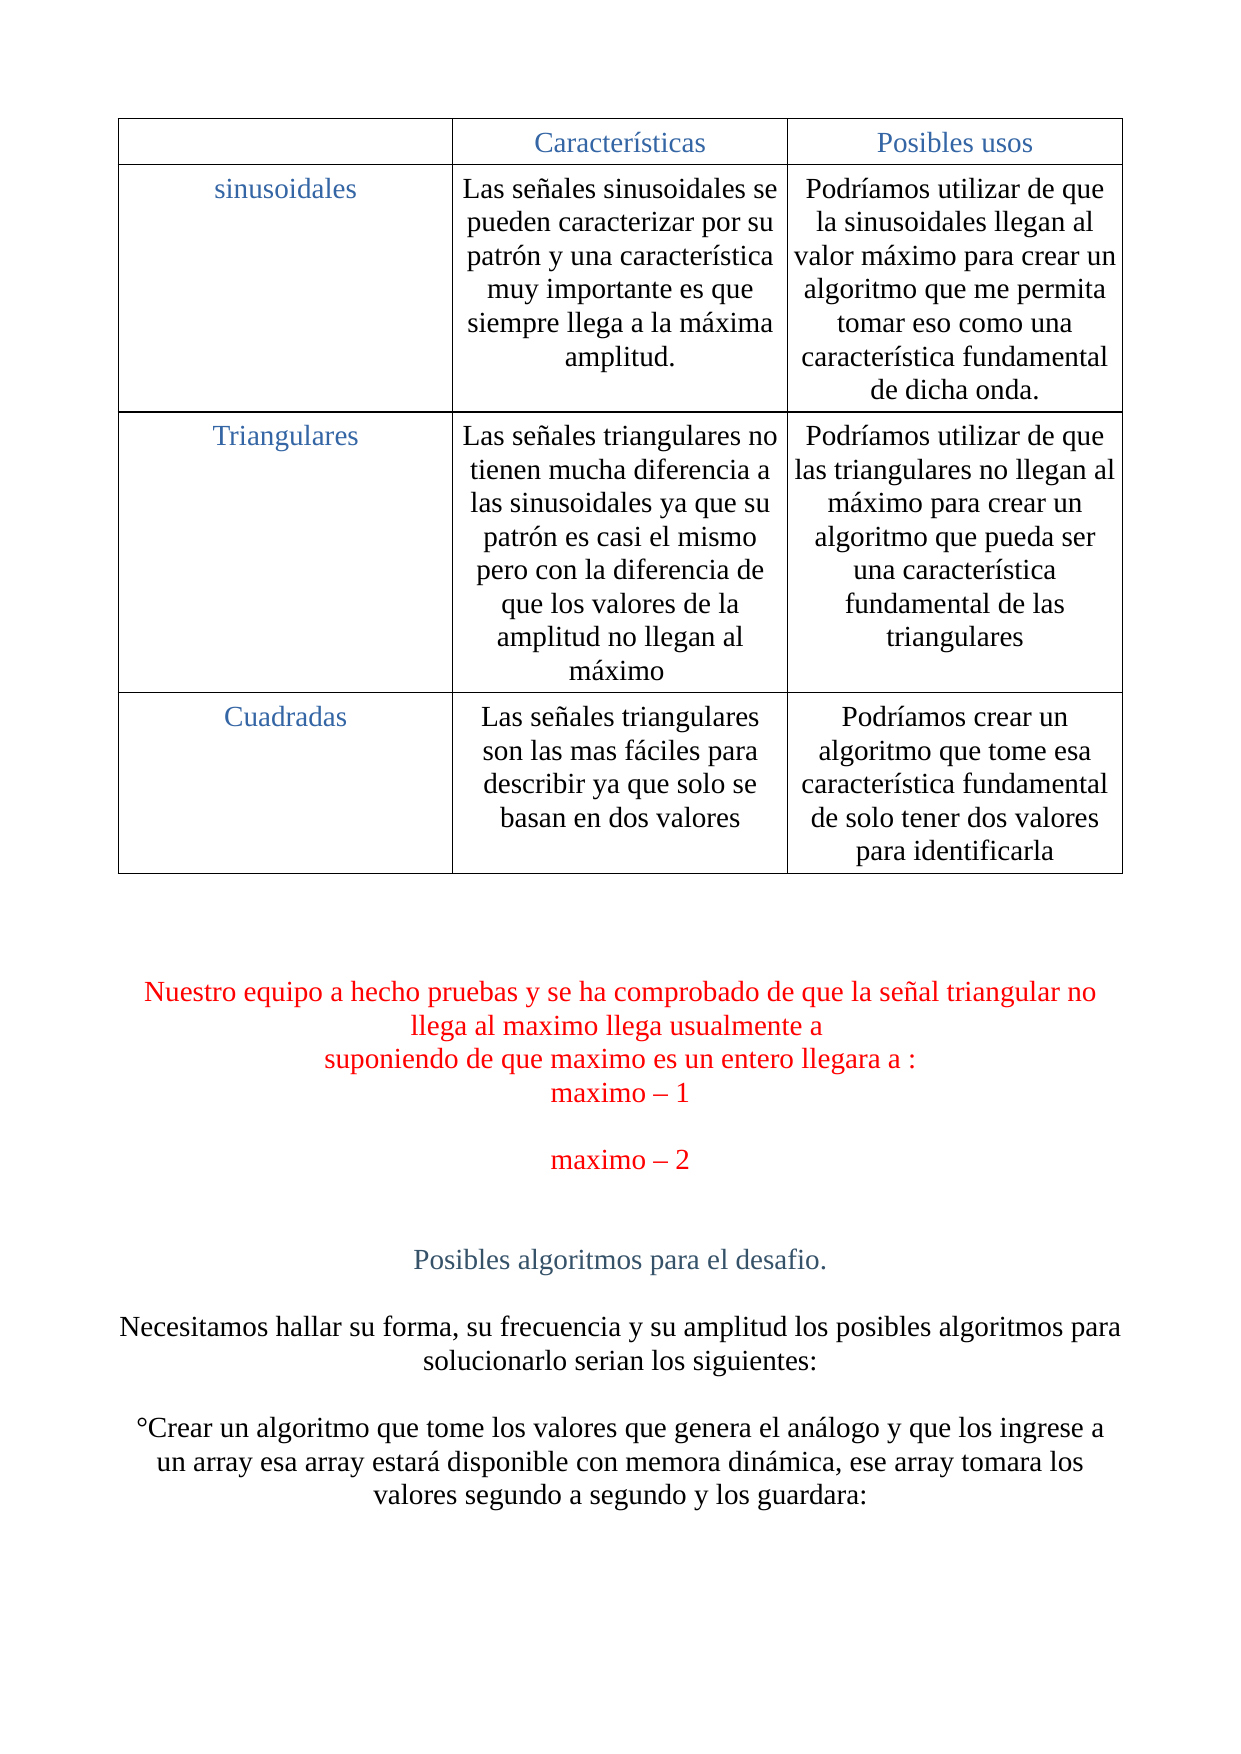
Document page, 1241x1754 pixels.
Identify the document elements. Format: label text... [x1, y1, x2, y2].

table_header [119, 119, 452, 164]
text Necesitamos hallar su forma, su frecuencia y su amplitud los posibles algoritmos para solucionarlo serian los siguientes: [118, 1309, 1122, 1377]
text maximo – 2 [118, 1142, 1122, 1175]
table_header Posibles usos [788, 119, 1122, 164]
table_cell Las señales sinusoidales se pueden caracterizar por su patrón y una característica muy importante es que siempre llega a la máxima amplitud. [453, 165, 787, 411]
table_cell Podríamos utilizar de que las triangulares no llegan al máximo para crear un algoritmo que pueda ser una característica fundamental de las triangulares [788, 413, 1122, 692]
table_cell Triangulares [119, 413, 452, 692]
table_cell Las señales triangulares son las mas fáciles para describir ya que solo se basan en dos valores [453, 693, 787, 872]
text maximo – 1 [118, 1075, 1122, 1108]
text Nuestro equipo a hecho pruebas y se ha comprobado de que la señal triangular no llega al maximo llega usualmente a [118, 974, 1122, 1041]
table_cell Las señales triangulares no tienen mucha diferencia a las sinusoidales ya que su patrón es casi el mismo pero con la diferencia de que los valores de la amplitud no llegan al máximo [453, 413, 787, 692]
table_cell sinusoidales [119, 165, 452, 411]
table_header Características [453, 119, 787, 164]
table_cell Podríamos crear un algoritmo que tome esa característica fundamental de solo tener dos valores para identificarla [788, 693, 1122, 872]
table_cell Podríamos utilizar de que la sinusoidales llegan al valor máximo para crear un algoritmo que me permita tomar eso como una característica fundamental de dicha onda. [788, 165, 1122, 411]
text °Crear un algoritmo que tome los valores que genera el análogo y que los ingrese a un array esa array estará disponible con memora dinámica, ese array tomara los valores segundo a segundo y los guardara: [118, 1410, 1122, 1511]
text Posibles algoritmos para el desafio. [118, 1242, 1122, 1276]
text suponiendo de que maximo es un entero llegara a : [118, 1041, 1122, 1075]
table_cell Cuadradas [119, 693, 452, 872]
